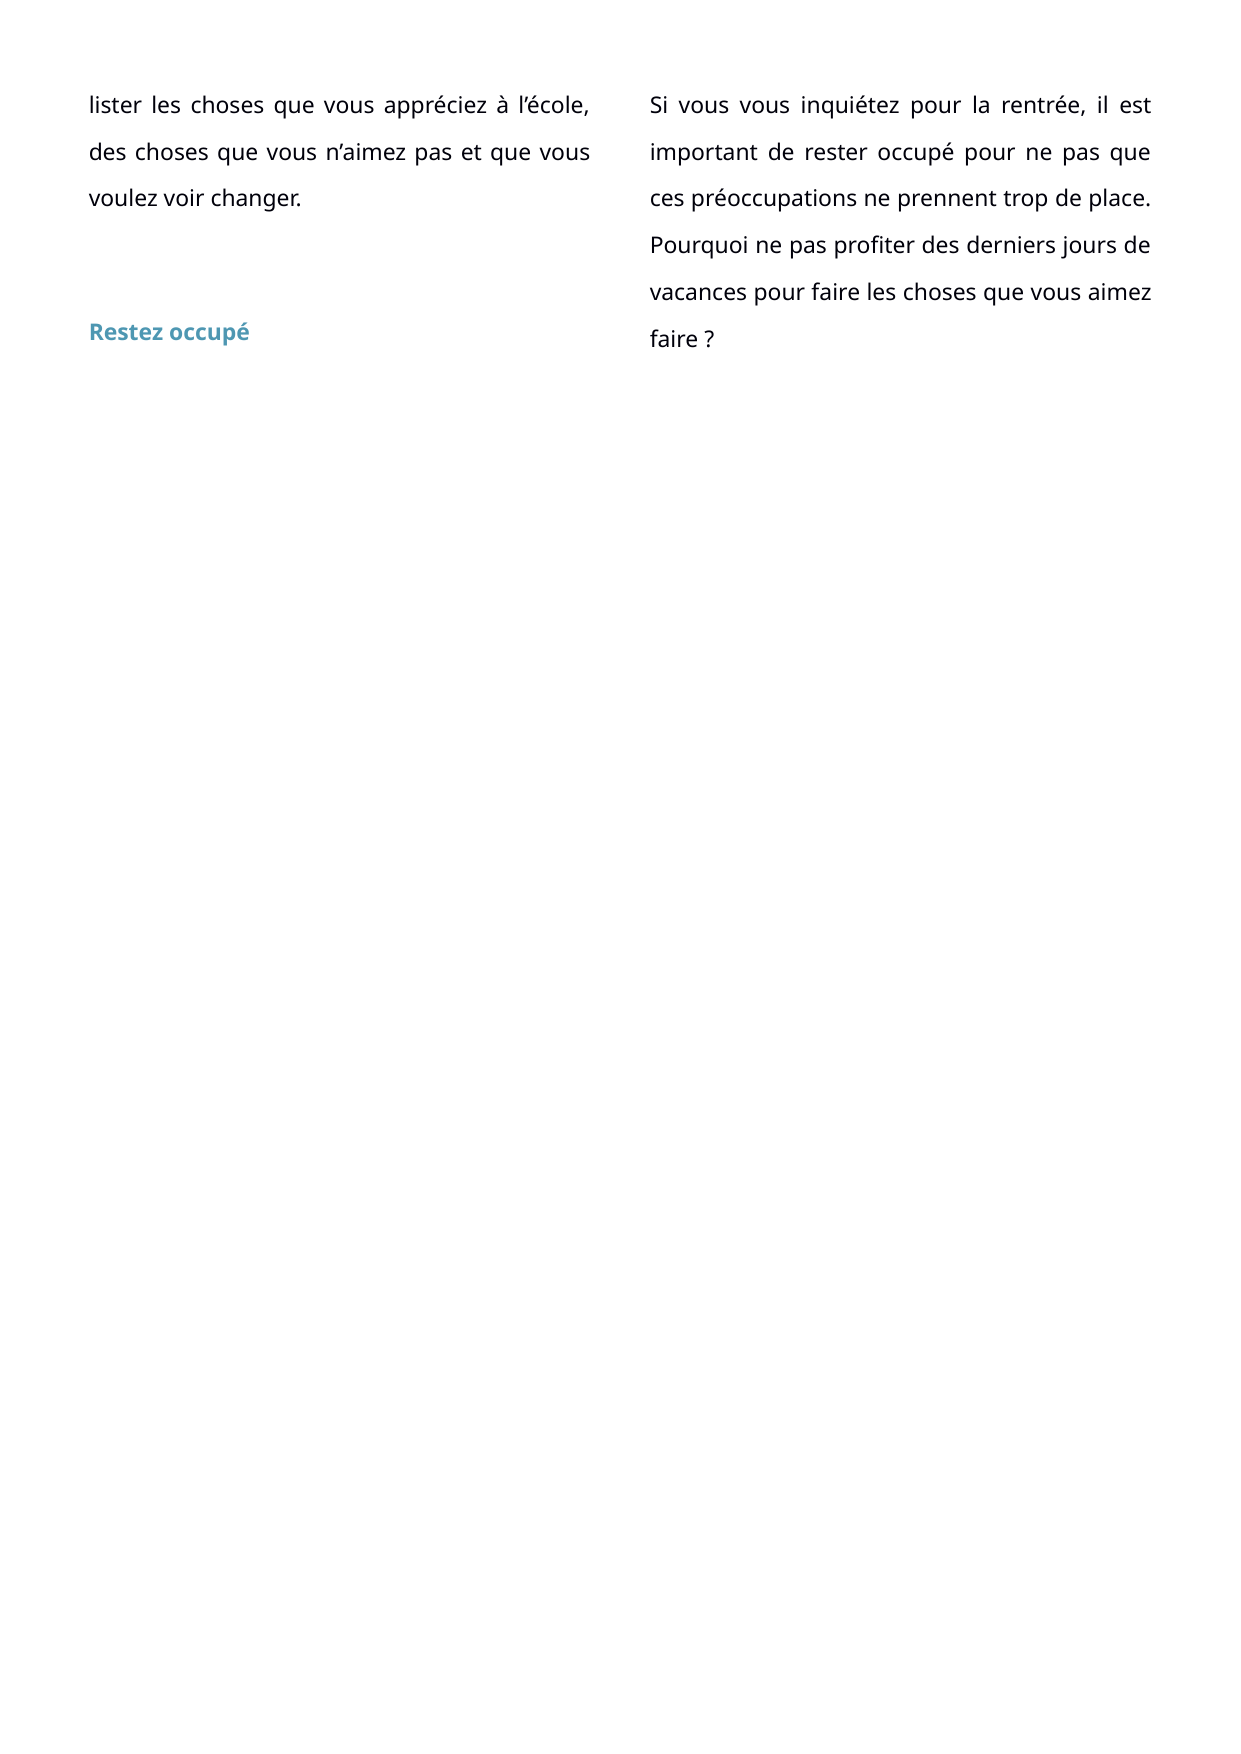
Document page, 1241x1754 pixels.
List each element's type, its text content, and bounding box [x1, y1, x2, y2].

text Si vous vous inquiétez pour la rentrée, il est important de rester occupé pour ne pas que ces préoccupations ne prennent trop de place. Pourquoi ne pas profiter des derniers jours de vacances pour faire les choses que vous aimez faire ? [649, 88, 1152, 354]
subtitle Restez occupé [88, 315, 591, 347]
text lister les choses que vous appréciez à l’école, des choses que vous n’aimez pas et que vous voulez voir changer. [88, 88, 591, 213]
